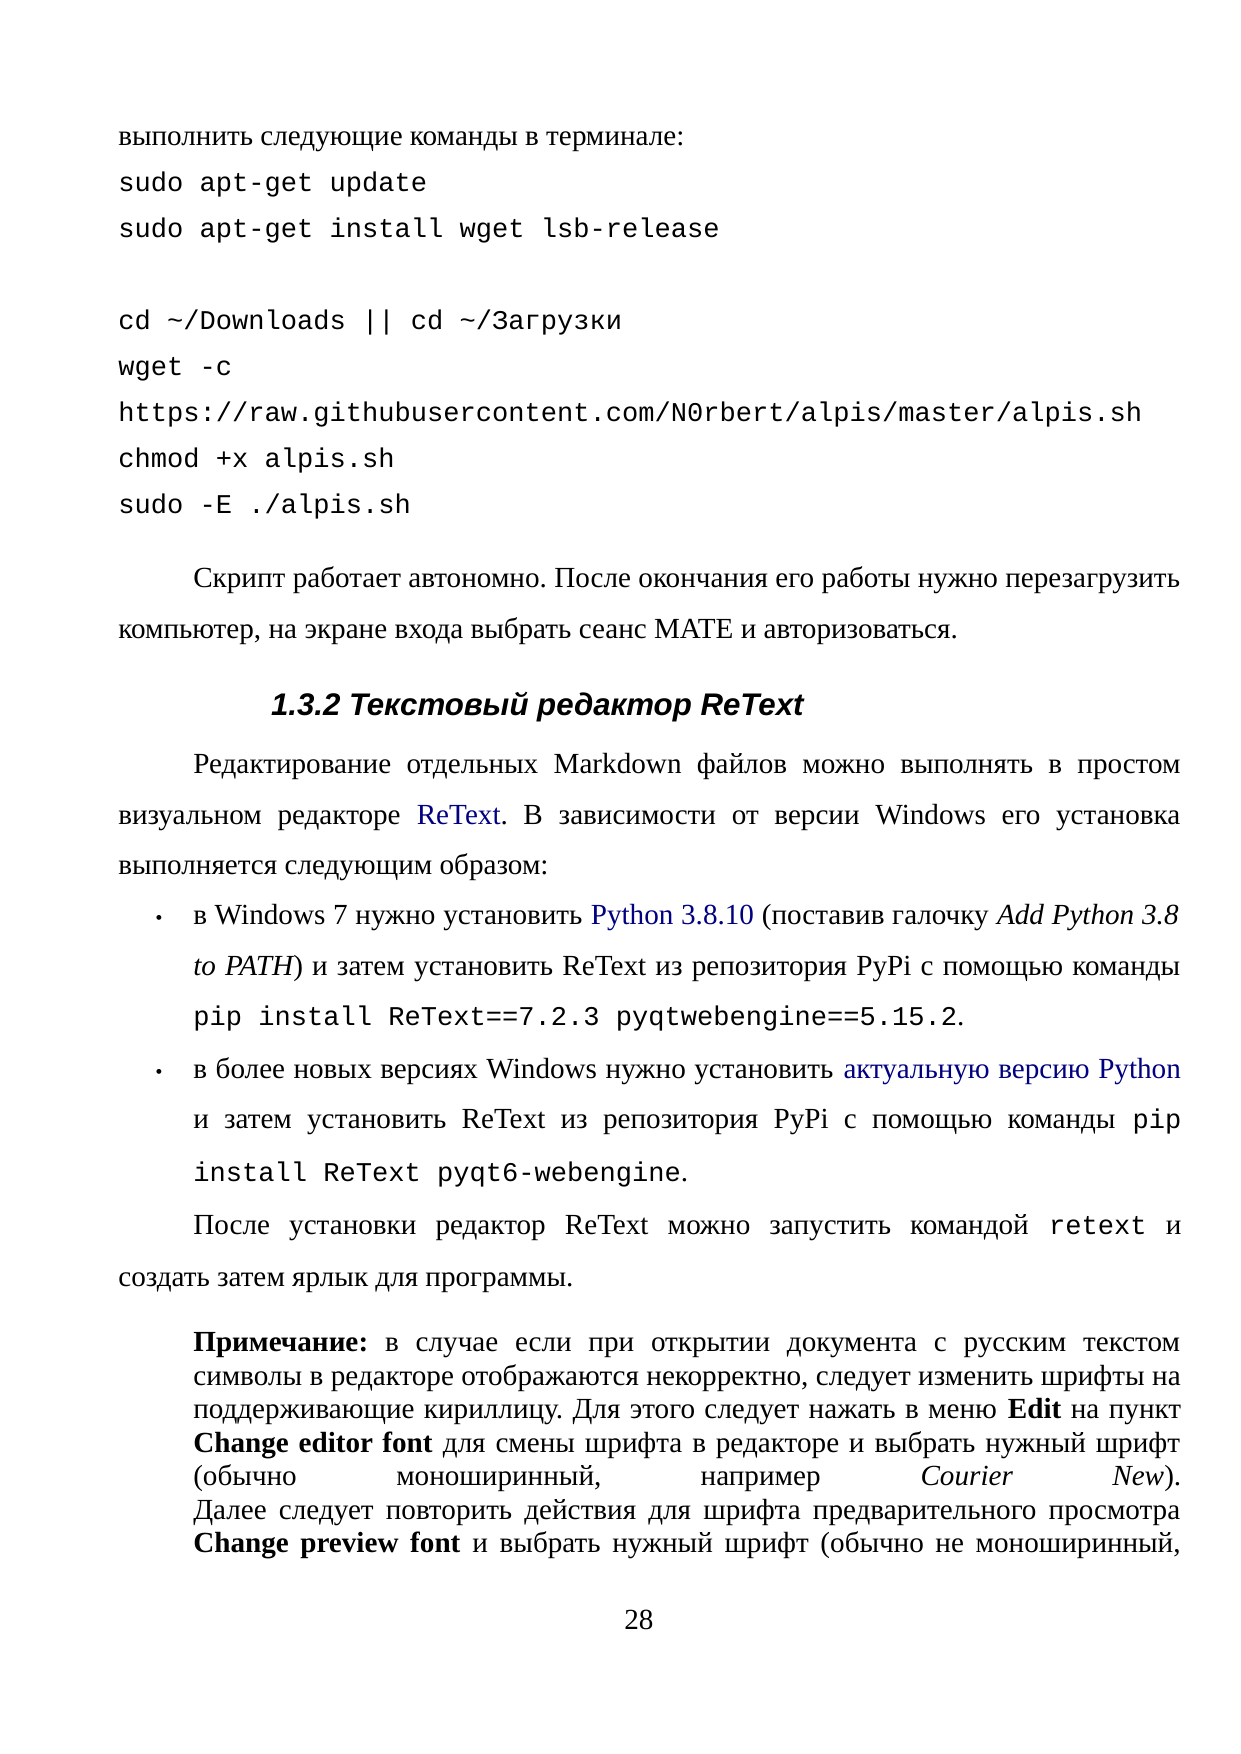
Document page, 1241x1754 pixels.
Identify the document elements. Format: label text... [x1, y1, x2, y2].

text wget -c https://raw.githubusercontent.com/N0rbert/alpis/master/alpis.sh [118, 353, 1181, 429]
list в более новых версиях Windows нужно установить актуальную версию Python и затем установить ReText из репозитория PyPi с помощью команды pip install ReText pyqt6-webengine. [156, 1051, 1181, 1189]
text chmod +x alpis.sh [118, 445, 1181, 475]
text cd ~/Downloads || cd ~/Загрузки [118, 307, 1181, 337]
text Редактирование отдельных Markdown файлов можно выполнять в простом визуальном редакторе ReText. В зависимости от версии Windows его установка выполняется следующим образом: [118, 747, 1181, 881]
text sudo apt-get install wget lsb-release [118, 214, 1181, 245]
text sudo -E ./alpis.sh [118, 491, 1181, 521]
subtitle 1.3.2 Текстовый редактор ReText [118, 686, 1181, 722]
text Скрипт работает автономно. После окончания его работы нужно перезагрузить компьютер, на экране входа выбрать сеанс MATE и авторизоваться. [118, 560, 1181, 644]
text После установки редактор ReText можно запустить командой retext и создать затем ярлык для программы. [118, 1207, 1181, 1293]
text выполнить следующие команды в терминале: [118, 118, 1181, 152]
list в Windows 7 нужно установить Python 3.8.10 (поставив галочку Add Python 3.8 to PATH) и затем установить ReText из репозитория PyPi с помощью команды pip install ReText==7.2.3 pyqtwebengine==5.15.2. [156, 897, 1181, 1033]
text Примечание: в случае если при открытии документа с русским текстом символы в редакторе отображаются некорректно, следует изменить шрифты на поддерживающие кириллицу. Для этого следует нажать в меню Edit на пункт Change editor font для смены шрифта в редакторе и выбрать нужный шрифт (обычно моноширинный, например Courier New). Далее следует повторить действия для шрифта предварительного просмотра Change preview font и выбрать нужный шрифт (обычно не моноширинный, [193, 1324, 1181, 1559]
text sudo apt-get update [118, 168, 1181, 199]
